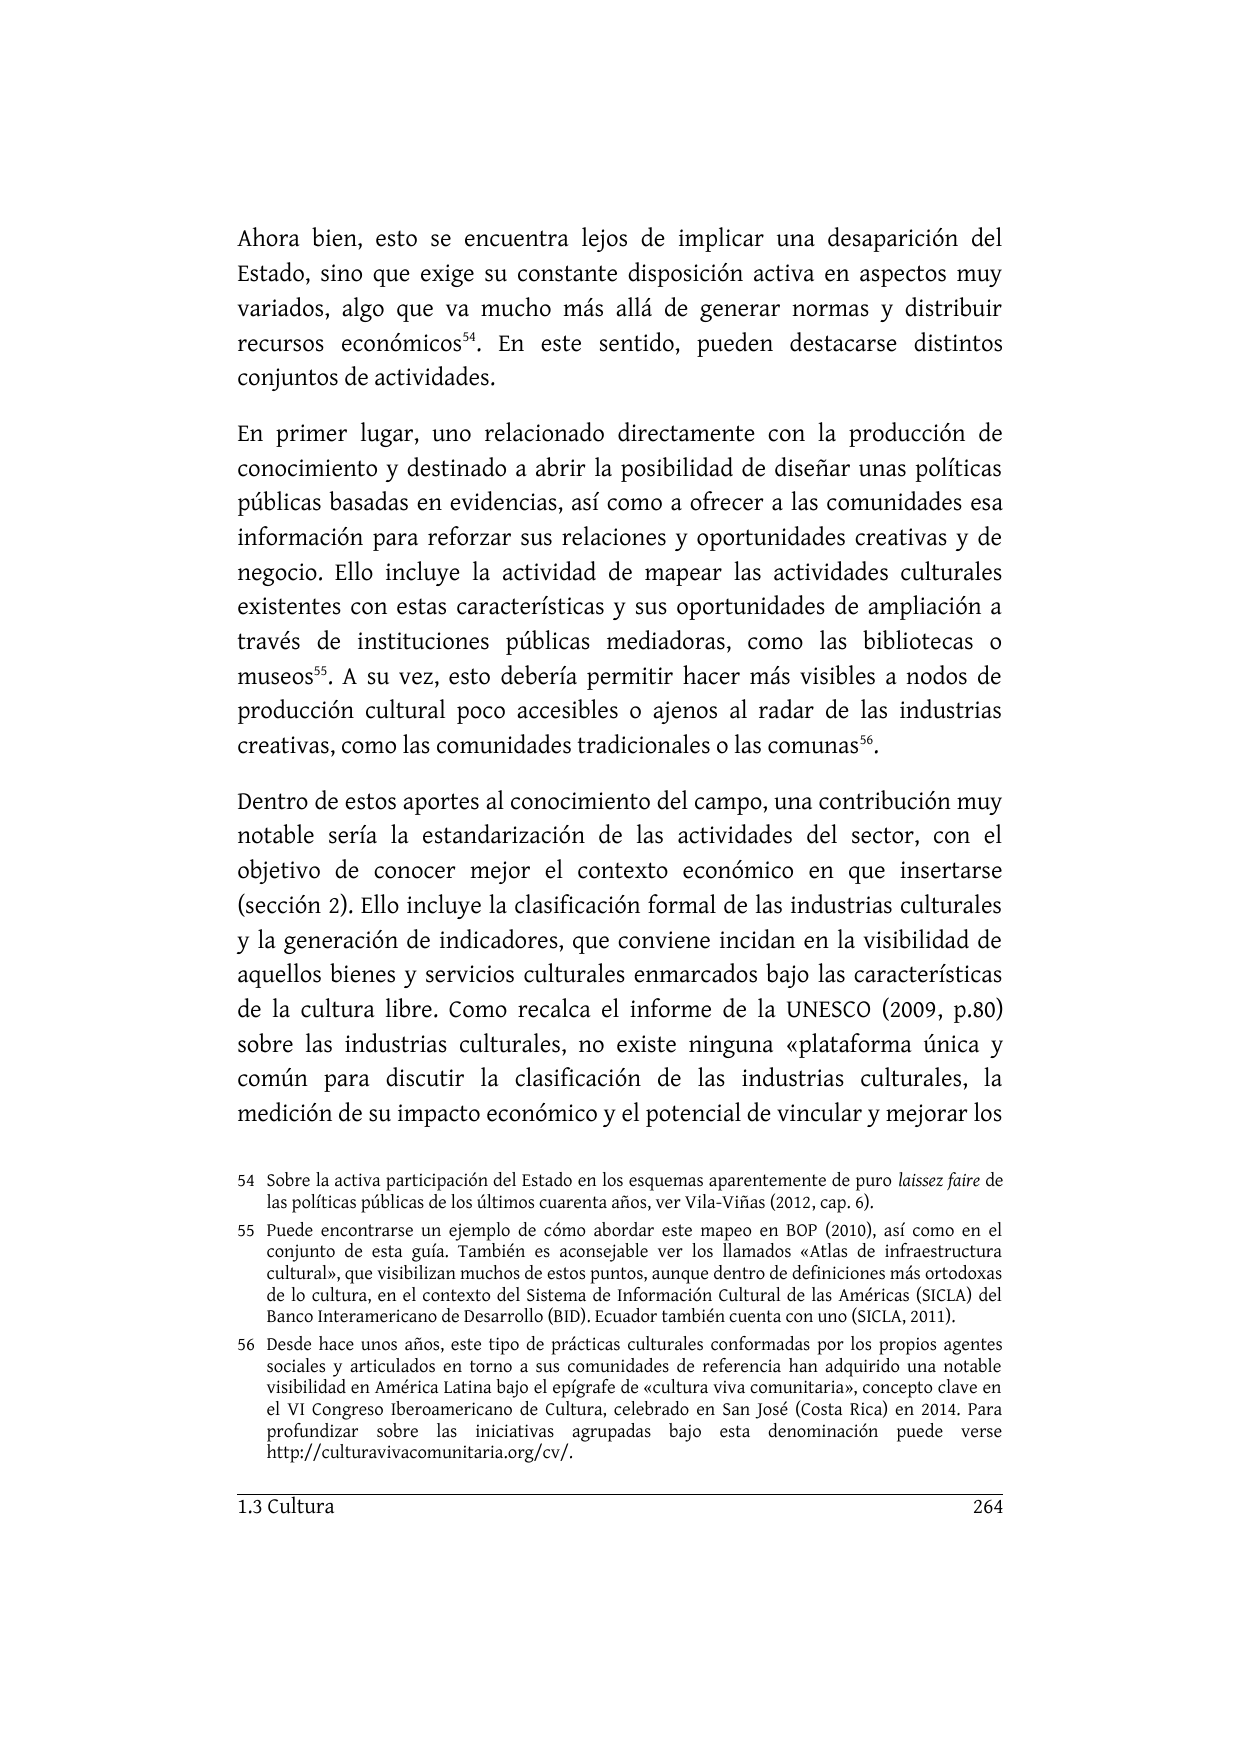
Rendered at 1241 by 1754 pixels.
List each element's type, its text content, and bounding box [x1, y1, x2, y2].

text En primer lugar, uno relacionado directamente con la producción de conocimiento y destinado a abrir la posibilidad de diseñar unas políticas públicas basadas en evidencias, así como a ofrecer a las comunidades esa información para reforzar sus relaciones y oportunidades creativas y de negocio. Ello incluye la actividad de mapear las actividades culturales existentes con estas características y sus oportunidades de ampliación a través de instituciones públicas mediadoras, como las bibliotecas o museos. A su vez, esto debería permitir hacer más visibles a nodos de producción cultural poco accesibles o ajenos al radar de las industrias creativas, como las comunidades tradicionales o las comunas. [237, 419, 1003, 761]
text Dentro de estos aportes al conocimiento del campo, una contribución muy notable sería la estandarización de las actividades del sector, con el objetivo de conocer mejor el contexto económico en que insertarse (sección 2). Ello incluye la clasificación formal de las industrias culturales y la generación de indicadores, que conviene incidan en la visibilidad de aquellos bienes y servicios culturales enmarcados bajo las características de la cultura libre. Como recalca el informe de la UNESCO (2009, p.80) sobre las industrias culturales, no existe ninguna «plataforma única y común para discutir la clasificación de las industrias culturales, la medición de su impacto económico y el potencial de vincular y mejorar los [237, 787, 1003, 1128]
text Desde hace unos años, este tipo de prácticas culturales conformadas por los propios agentes sociales y articulados en torno a sus comunidades de referencia han adquirido una notable visibilidad en América Latina bajo el epígrafe de «cultura viva comunitaria», concepto clave en el VI Congreso Iberoamericano de Cultura, celebrado en San José (Costa Rica) en 2014. Para profundizar sobre las iniciativas agrupadas bajo esta denominación puede verse http://culturavivacomunitaria.org/cv/. [237, 1334, 1003, 1464]
text Sobre la activa participación del Estado en los esquemas aparentemente de puro laissez faire de las políticas públicas de los últimos cuarenta años, ver Vila-Viñas (2012, cap. 6). [237, 1170, 1003, 1213]
text Puede encontrarse un ejemplo de cómo abordar este mapeo en BOP (2010), así como en el conjunto de esta guía. También es aconsejable ver los llamados «Atlas de infraestructura cultural», que visibilizan muchos de estos puntos, aunque dentro de definiciones más ortodoxas de lo cultura, en el contexto del Sistema de Información Cultural de las Américas (SICLA) del Banco Interamericano de Desarrollo (BID). Ecuador también cuenta con uno (SICLA, 2011). [237, 1219, 1003, 1328]
text Ahora bien, esto se encuentra lejos de implicar una desaparición del Estado, sino que exige su constante disposición activa en aspectos muy variados, algo que va mucho más allá de generar normas y distribuir recursos económicos. En este sentido, pueden destacarse distintos conjuntos de actividades. [237, 225, 1003, 393]
